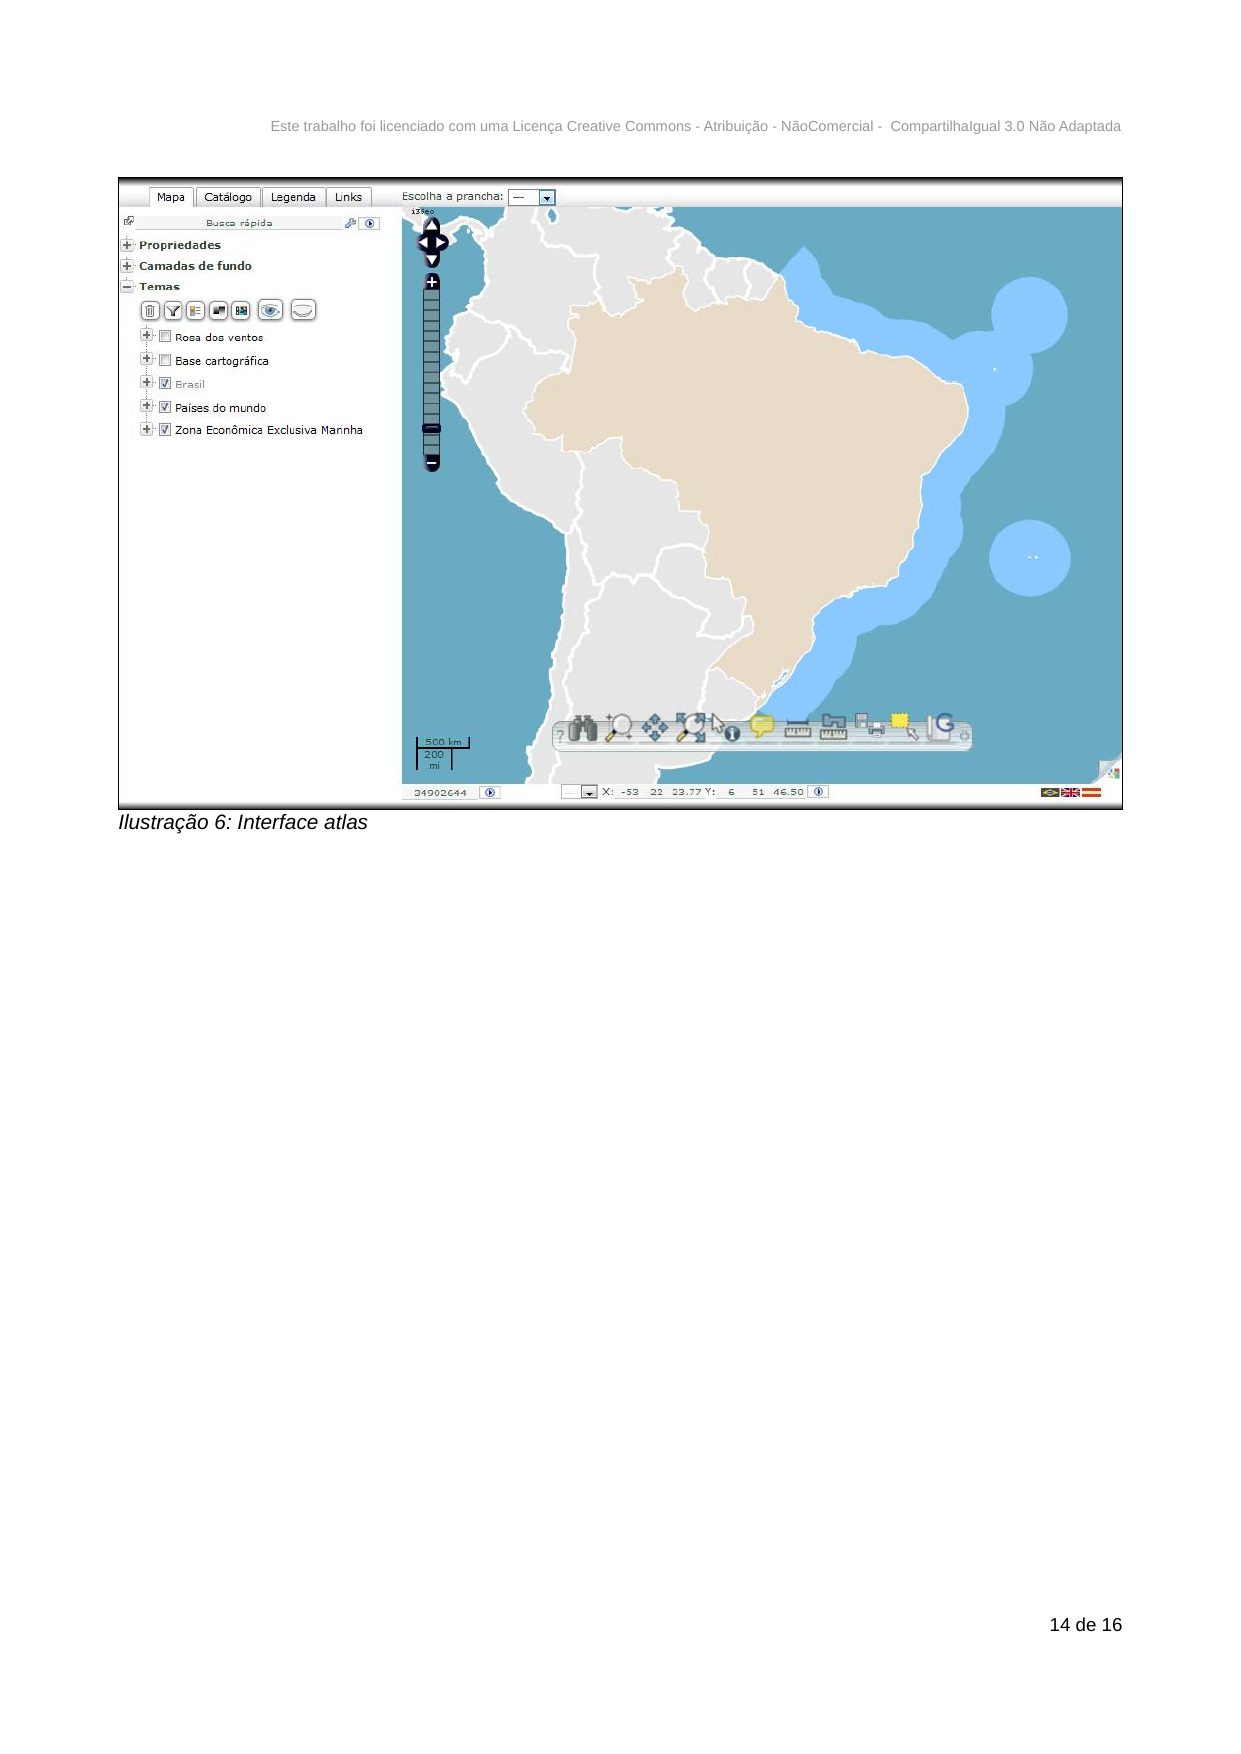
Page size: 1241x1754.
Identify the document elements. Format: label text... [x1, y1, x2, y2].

text Ilustração 6: Interface atlas [118, 810, 1122, 833]
picture [119, 178, 1122, 809]
